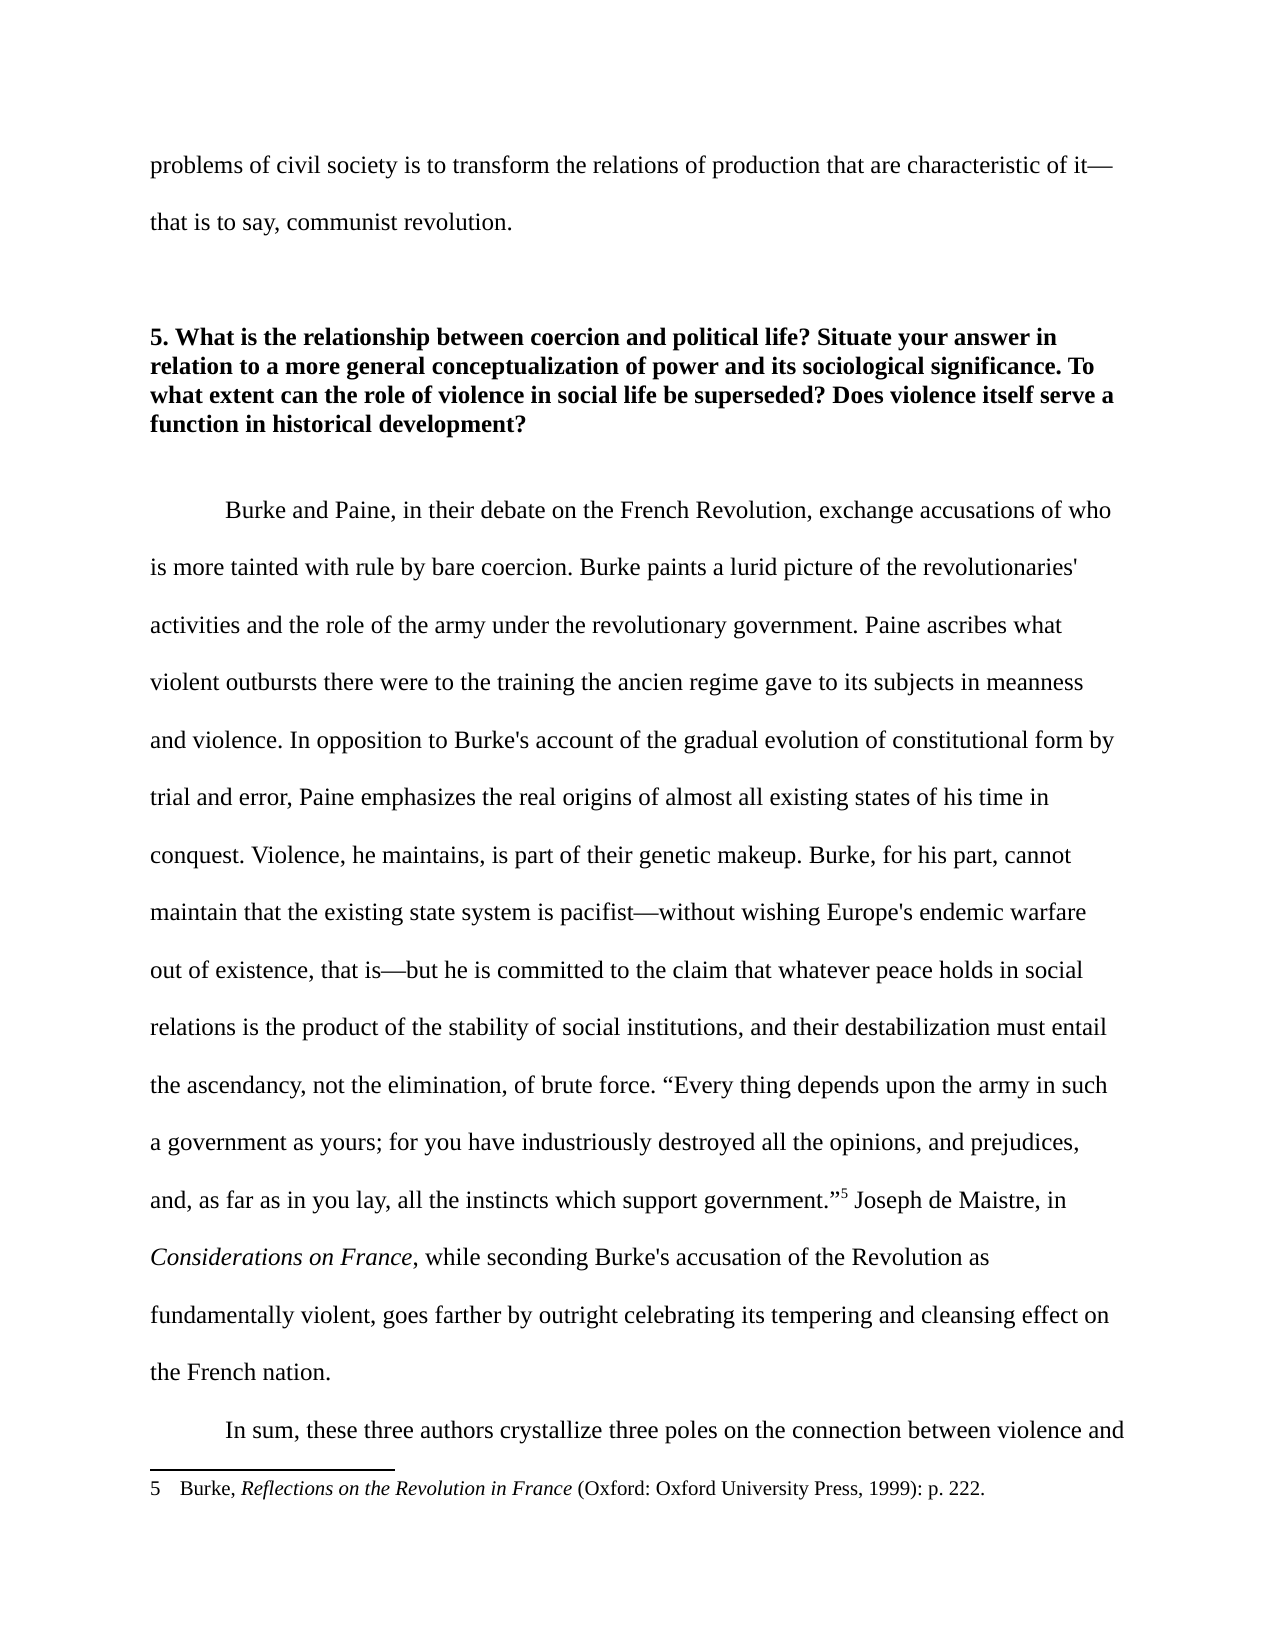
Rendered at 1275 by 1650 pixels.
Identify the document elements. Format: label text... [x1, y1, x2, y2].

text Burke and Paine, in their debate on the French Revolution, exchange accusations of who is more tainted with rule by bare coercion. Burke paints a lurid picture of the revolutionaries' activities and the role of the army under the revolutionary government. Paine ascribes what violent outbursts there were to the training the ancien regime gave to its subjects in meanness and violence. In opposition to Burke's account of the gradual evolution of constitutional form by trial and error, Paine emphasizes the real origins of almost all existing states of his time in conquest. Violence, he maintains, is part of their genetic makeup. Burke, for his part, cannot maintain that the existing state system is pacifist—without wishing Europe's endemic warfare out of existence, that is—but he is committed to the claim that whatever peace holds in social relations is the product of the stability of social institutions, and their destabilization must entail the ascendancy, not the elimination, of brute force. “Every thing depends upon the army in such a government as yours; for you have industriously destroyed all the opinions, and prejudices, and, as far as in you lay, all the instincts which support government.” Joseph de Maistre, in Considerations on France, while seconding Burke's accusation of the Revolution as fundamentally violent, goes farther by outright celebrating its tempering and cleansing effect on the French nation. [150, 495, 1125, 1386]
text problems of civil society is to transform the relations of production that are characteristic of it—that is to say, communist revolution. [150, 150, 1125, 236]
text In sum, these three authors crystallize three poles on the connection between violence and [150, 1415, 1125, 1444]
text Burke, Reflections on the Revolution in France (Oxford: Oxford University Press, 1999): p. 222. [150, 1476, 1125, 1500]
text 5. What is the relationship between coercion and political life? Situate your answer in relation to a more general conceptualization of power and its sociological significance. To what extent can the role of violence in social life be superseded? Does violence itself serve a function in historical development? [150, 322, 1125, 437]
